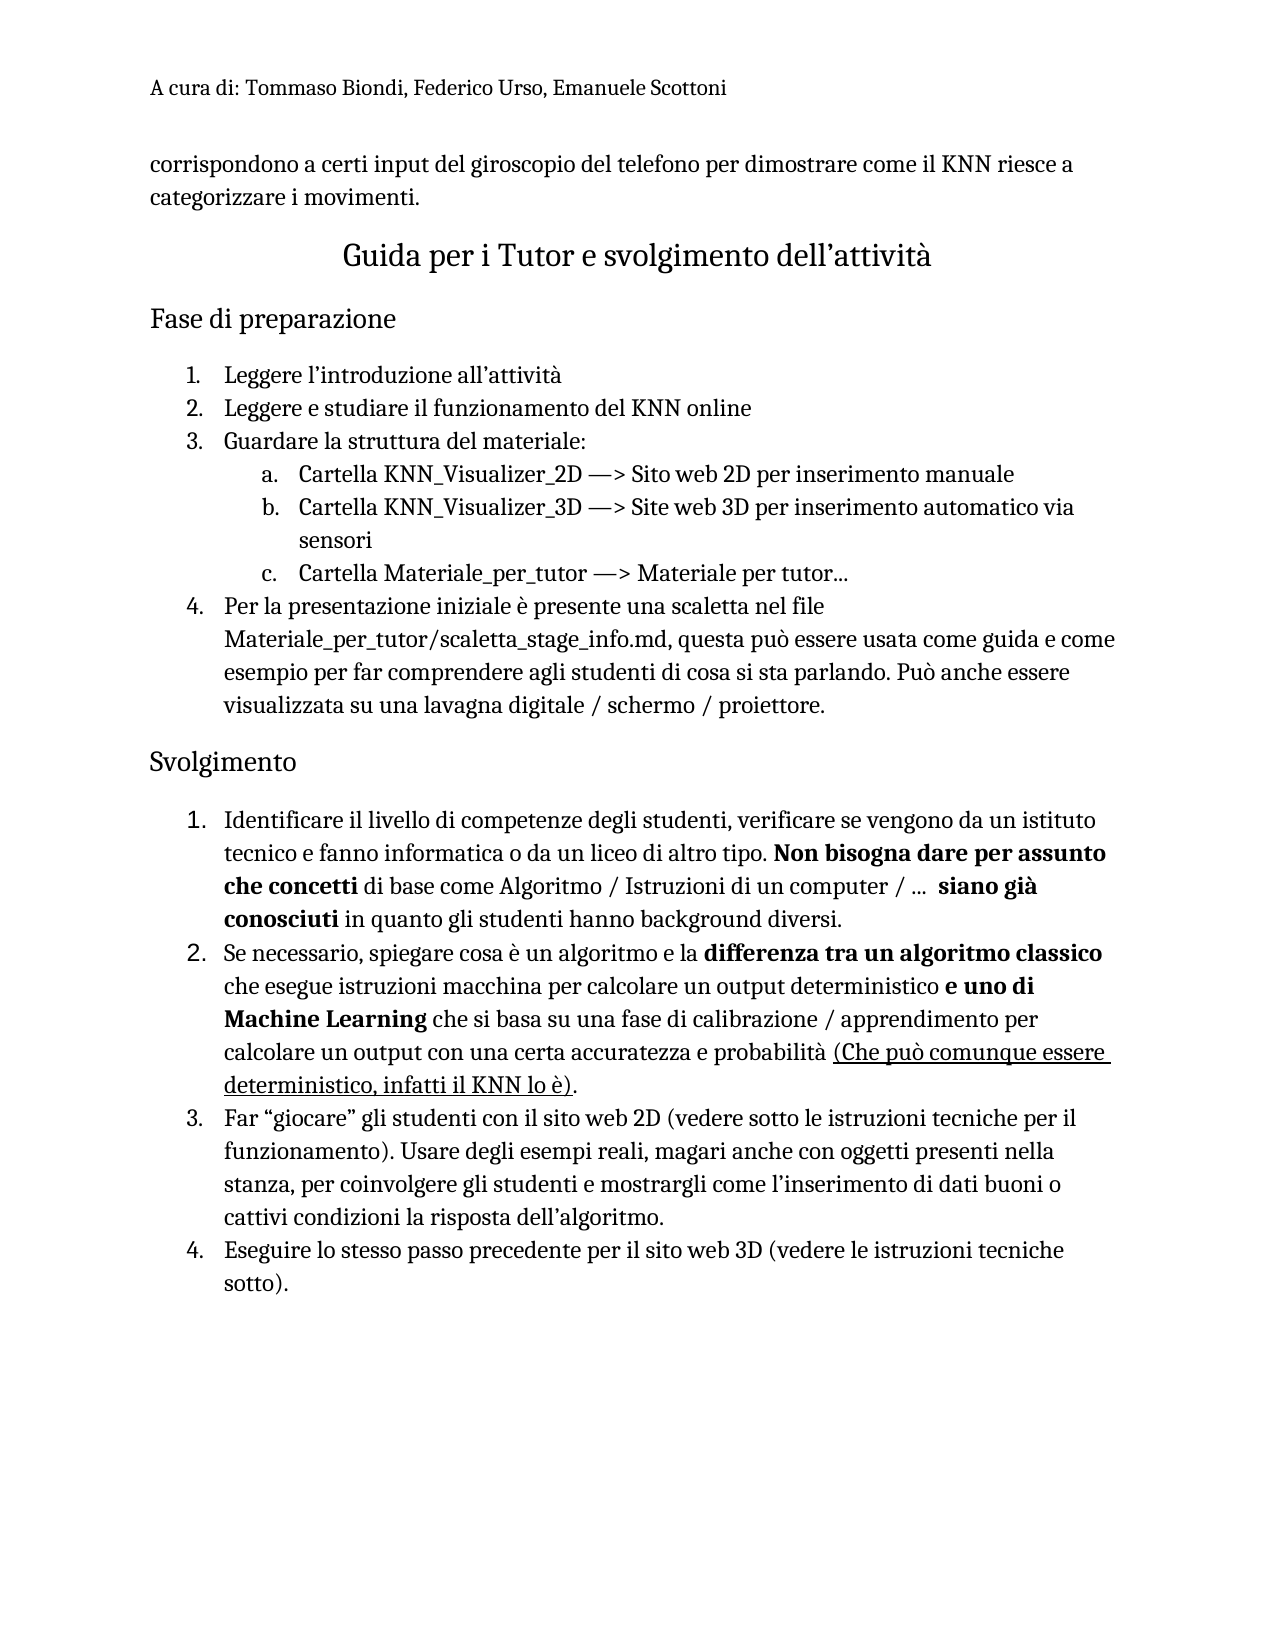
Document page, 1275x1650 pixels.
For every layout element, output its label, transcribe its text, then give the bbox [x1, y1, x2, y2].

text Guida per i Tutor e svolgimento dell’attività [150, 237, 1125, 275]
list Far “giocare” gli studenti con il sito web 2D (vedere sotto le istruzioni tecniche per il funzionamento). Usare degli esempi reali, magari anche con oggetti presenti nella stanza, per coinvolgere gli studenti e mostrargli come l’inserimento di dati buoni o cattivi condizioni la risposta dell’algoritmo. [186, 1104, 1125, 1231]
list Guardare la struttura del materiale: [186, 427, 1125, 456]
list Eseguire lo stesso passo precedente per il sito web 3D (vedere le istruzioni tecniche sotto). [186, 1236, 1125, 1297]
list Se necessario, spiegare cosa è un algoritmo e la differenza tra un algoritmo classico che esegue istruzioni macchina per calcolare un output deterministico e uno di Machine Learning che si basa su una fase di calibrazione / apprendimento per calcolare un output con una certa accuratezza e probabilità (Che può comunque essere deterministico, infatti il KNN lo è). [186, 938, 1125, 1099]
list Cartella KNN_Visualizer_2D —> Sito web 2D per inserimento manuale [261, 460, 1125, 489]
text Fase di preparazione [150, 302, 1125, 335]
list Leggere e studiare il funzionamento del KNN online [186, 394, 1125, 423]
list Per la presentazione iniziale è presente una scaletta nel file Materiale_per_tutor/scaletta_stage_info.md, questa può essere usata come guida e come esempio per far comprendere agli studenti di cosa si sta parlando. Può anche essere visualizzata su una lavagna digitale / schermo / proiettore. [186, 592, 1125, 720]
list Cartella KNN_Visualizer_3D —> Site web 3D per inserimento automatico via sensori [261, 493, 1125, 555]
text Svolgimento [150, 745, 1125, 779]
list Identificare il livello di competenze degli studenti, verificare se vengono da un istituto tecnico e fanno informatica o da un liceo di altro tipo. Non bisogna dare per assunto che concetti di base come Algoritmo / Istruzioni di un computer / ... siano già conosciuti in quanto gli studenti hanno background diversi. [186, 804, 1125, 933]
text corrispondono a certi input del giroscopio del telefono per dimostrare come il KNN riesce a categorizzare i movimenti. [150, 150, 1125, 212]
list Leggere l’introduzione all’attività [186, 361, 1125, 390]
list Cartella Materiale_per_tutor —> Materiale per tutor... [261, 559, 1125, 588]
